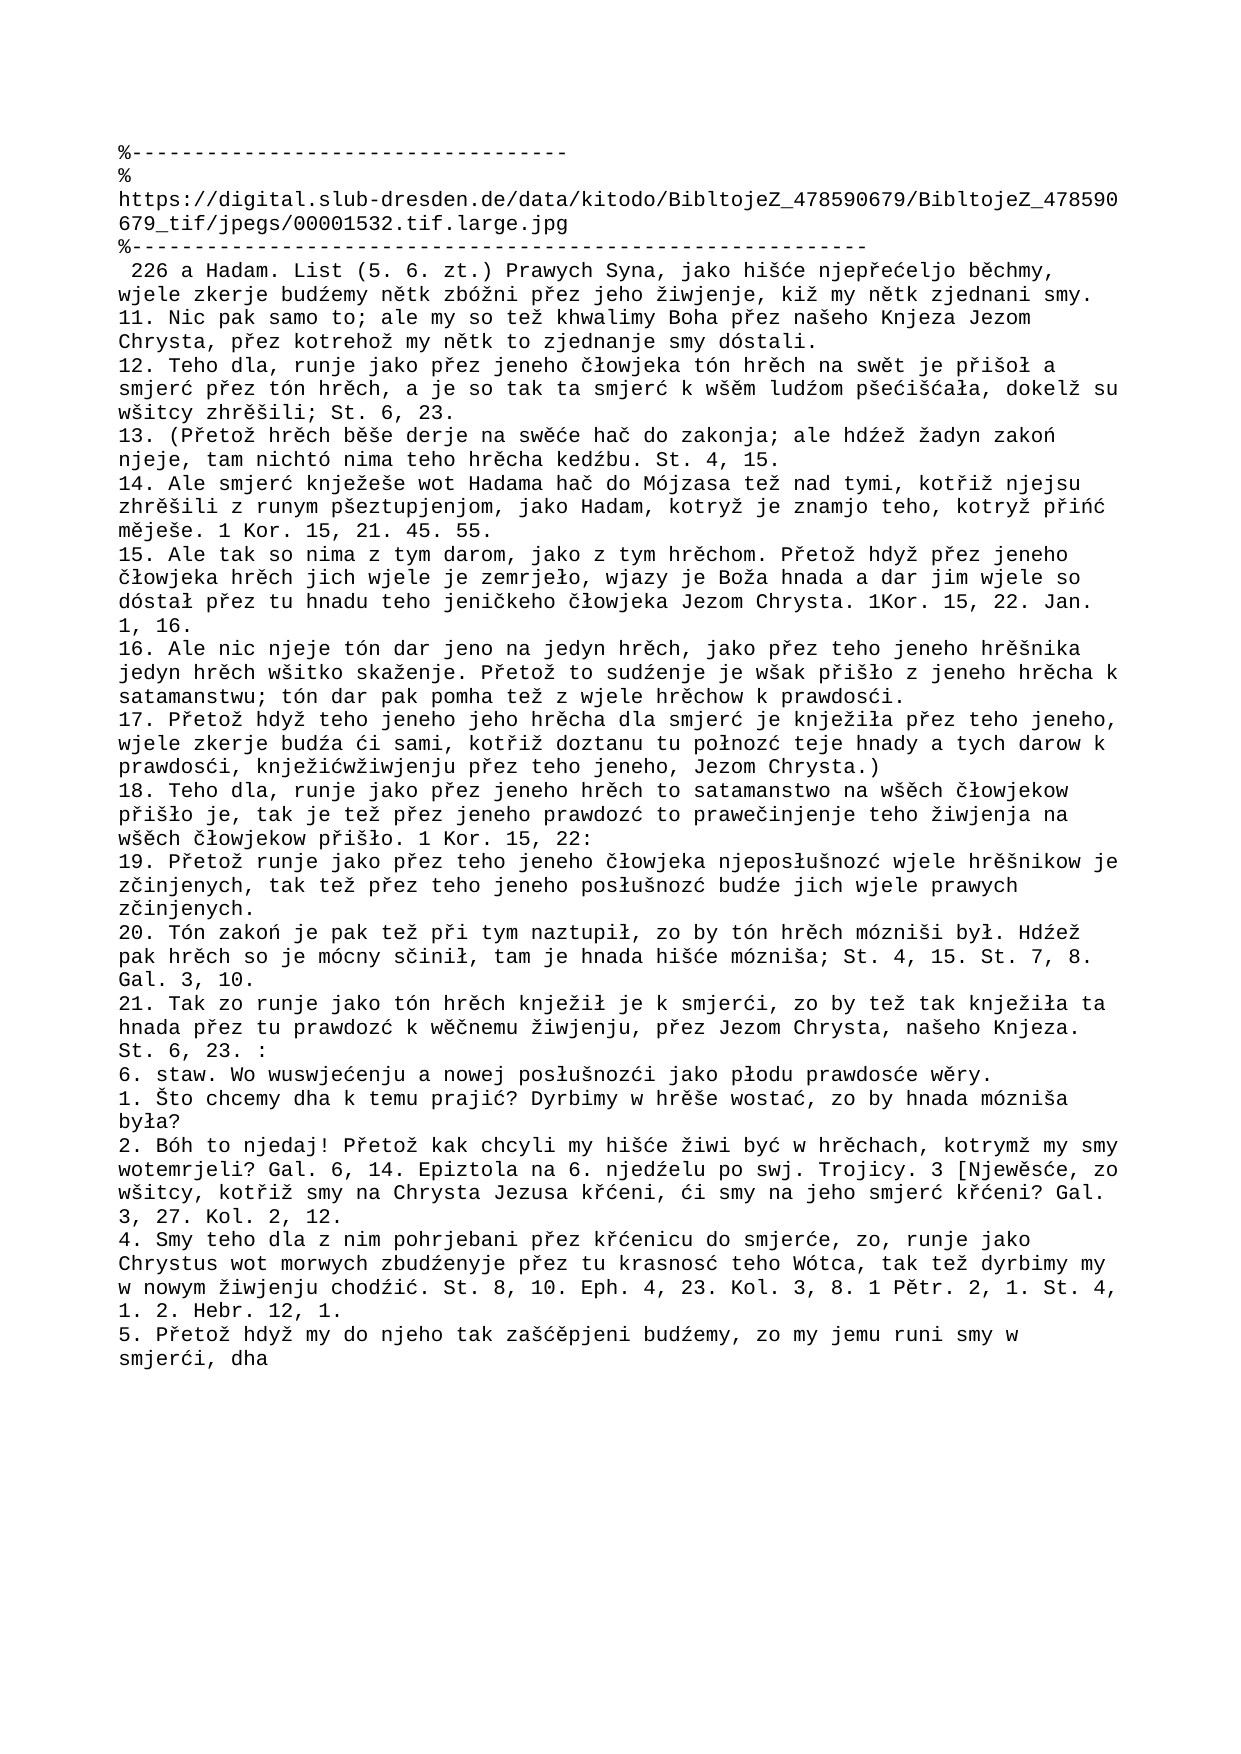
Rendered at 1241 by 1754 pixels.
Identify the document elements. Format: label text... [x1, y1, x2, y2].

text 21. Tak zo runje jako tón hrěch knježił je k smjerći, zo by tež tak knježiła ta hnada přez tu prawdozć k wěčnemu žiwjenju, přez Jezom Chrysta, našeho Knjeza. St. 6, 23. : [118, 993, 1122, 1064]
text 4. Smy teho dla z nim pohrjebani přez křćenicu do smjerće, zo, runje jako Chrystus wot morwych zbudźenyje přez tu krasnosć teho Wótca, tak tež dyrbimy my w nowym žiwjenju chodźić. St. 8, 10. Eph. 4, 23. Kol. 3, 8. 1 Pětr. 2, 1. St. 4, 1. 2. Hebr. 12, 1. [118, 1229, 1122, 1324]
text 1. Što chcemy dha k temu prajić? Dyrbimy w hrěše wostać, zo by hnada mózniša była? [118, 1088, 1122, 1135]
text 20. Tón zakoń je pak tež při tym naztupił, zo by tón hrěch mózniši był. Hdźež pak hrěch so je mócny sčinił, tam je hnada hišće mózniša; St. 4, 15. St. 7, 8. Gal. 3, 10. [118, 922, 1122, 993]
text 12. Teho dla, runje jako přez jeneho čłowjeka tón hrěch na swět je přišoł a smjerć přez tón hrěch, a je so tak ta smjerć k wšěm ludźom pšećišćała, dokelž su wšitcy zhrěšili; St. 6, 23. [118, 354, 1122, 426]
text 16. Ale nic njeje tón dar jeno na jedyn hrěch, jako přez teho jeneho hrěšnika jedyn hrěch wšitko skaženje. Přetož to sudźenje je wšak přišło z jeneho hrěcha k satamanstwu; tón dar pak pomha tež z wjele hrěchow k prawdosći. [118, 638, 1122, 709]
text 2. Bóh to njedaj! Přetož kak chcyli my hišće žiwi być w hrěchach, kotrymž my smy wotemrjeli? Gal. 6, 14. Epiztola na 6. njedźelu po swj. Trojicy. 3 [Njewěsće, zo wšitcy, kotřiž smy na Chrysta Jezusa křćeni, ći smy na jeho smjerć křćeni? Gal. 3, 27. Kol. 2, 12. [118, 1135, 1122, 1229]
text %----------------------------------------------------------- [118, 236, 1122, 260]
text 5. Přetož hdyž my do njeho tak zašćěpjeni budźemy, zo my jemu runi smy w smjerći, dha [118, 1324, 1122, 1371]
text %----------------------------------- [118, 142, 1122, 165]
text 226 a Hadam. List (5. 6. zt.) Prawych Syna, jako hišće njepřećeljo běchmy, wjele zkerje budźemy nětk zbóžni přez jeho žiwjenje, kiž my nětk zjednani smy. [118, 260, 1122, 307]
text 18. Teho dla, runje jako přez jeneho hrěch to satamanstwo na wšěch čłowjekow přišło je, tak je tež přez jeneho prawdozć to prawečinjenje teho žiwjenja na wšěch čłowjekow přišło. 1 Kor. 15, 22: [118, 780, 1122, 851]
text 17. Přetož hdyž teho jeneho jeho hrěcha dla smjerć je knježiła přez teho jeneho, wjele zkerje budźa ći sami, kotřiž doztanu tu połnozć teje hnady a tych darow k prawdosći, knježićwžiwjenju přez teho jeneho, Jezom Chrysta.) [118, 709, 1122, 780]
text 13. (Přetož hrěch běše derje na swěće hač do zakonja; ale hdźež žadyn zakoń njeje, tam nichtó nima teho hrěcha kedźbu. St. 4, 15. [118, 426, 1122, 473]
text 15. Ale tak so nima z tym darom, jako z tym hrěchom. Přetož hdyž přez jeneho čłowjeka hrěch jich wjele je zemrjeło, wjazy je Boža hnada a dar jim wjele so dóstał přez tu hnadu teho jeničkeho čłowjeka Jezom Chrysta. 1Kor. 15, 22. Jan. 1, 16. [118, 544, 1122, 638]
text 11. Nic pak samo to; ale my so tež khwalimy Boha přez našeho Knjeza Jezom Chrysta, přez kotrehož my nětk to zjednanje smy dóstali. [118, 307, 1122, 354]
text 14. Ale smjerć knježeše wot Hadama hač do Mójzasa tež nad tymi, kotřiž njejsu zhrěšili z runym pšeztupjenjom, jako Hadam, kotryž je znamjo teho, kotryž přińć měješe. 1 Kor. 15, 21. 45. 55. [118, 473, 1122, 544]
text 19. Přetož runje jako přez teho jeneho čłowjeka njeposłušnozć wjele hrěšnikow je zčinjenych, tak tež přez teho jeneho posłušnozć budźe jich wjele prawych zčinjenych. [118, 851, 1122, 922]
text 6. staw. Wo wuswjećenju a nowej posłušnozći jako płodu prawdosće wěry. [118, 1064, 1122, 1088]
text % https://digital.slub-dresden.de/data/kitodo/BibltojeZ_478590679/BibltojeZ_478590679_tif/jpegs/00001532.tif.large.jpg [118, 165, 1122, 236]
